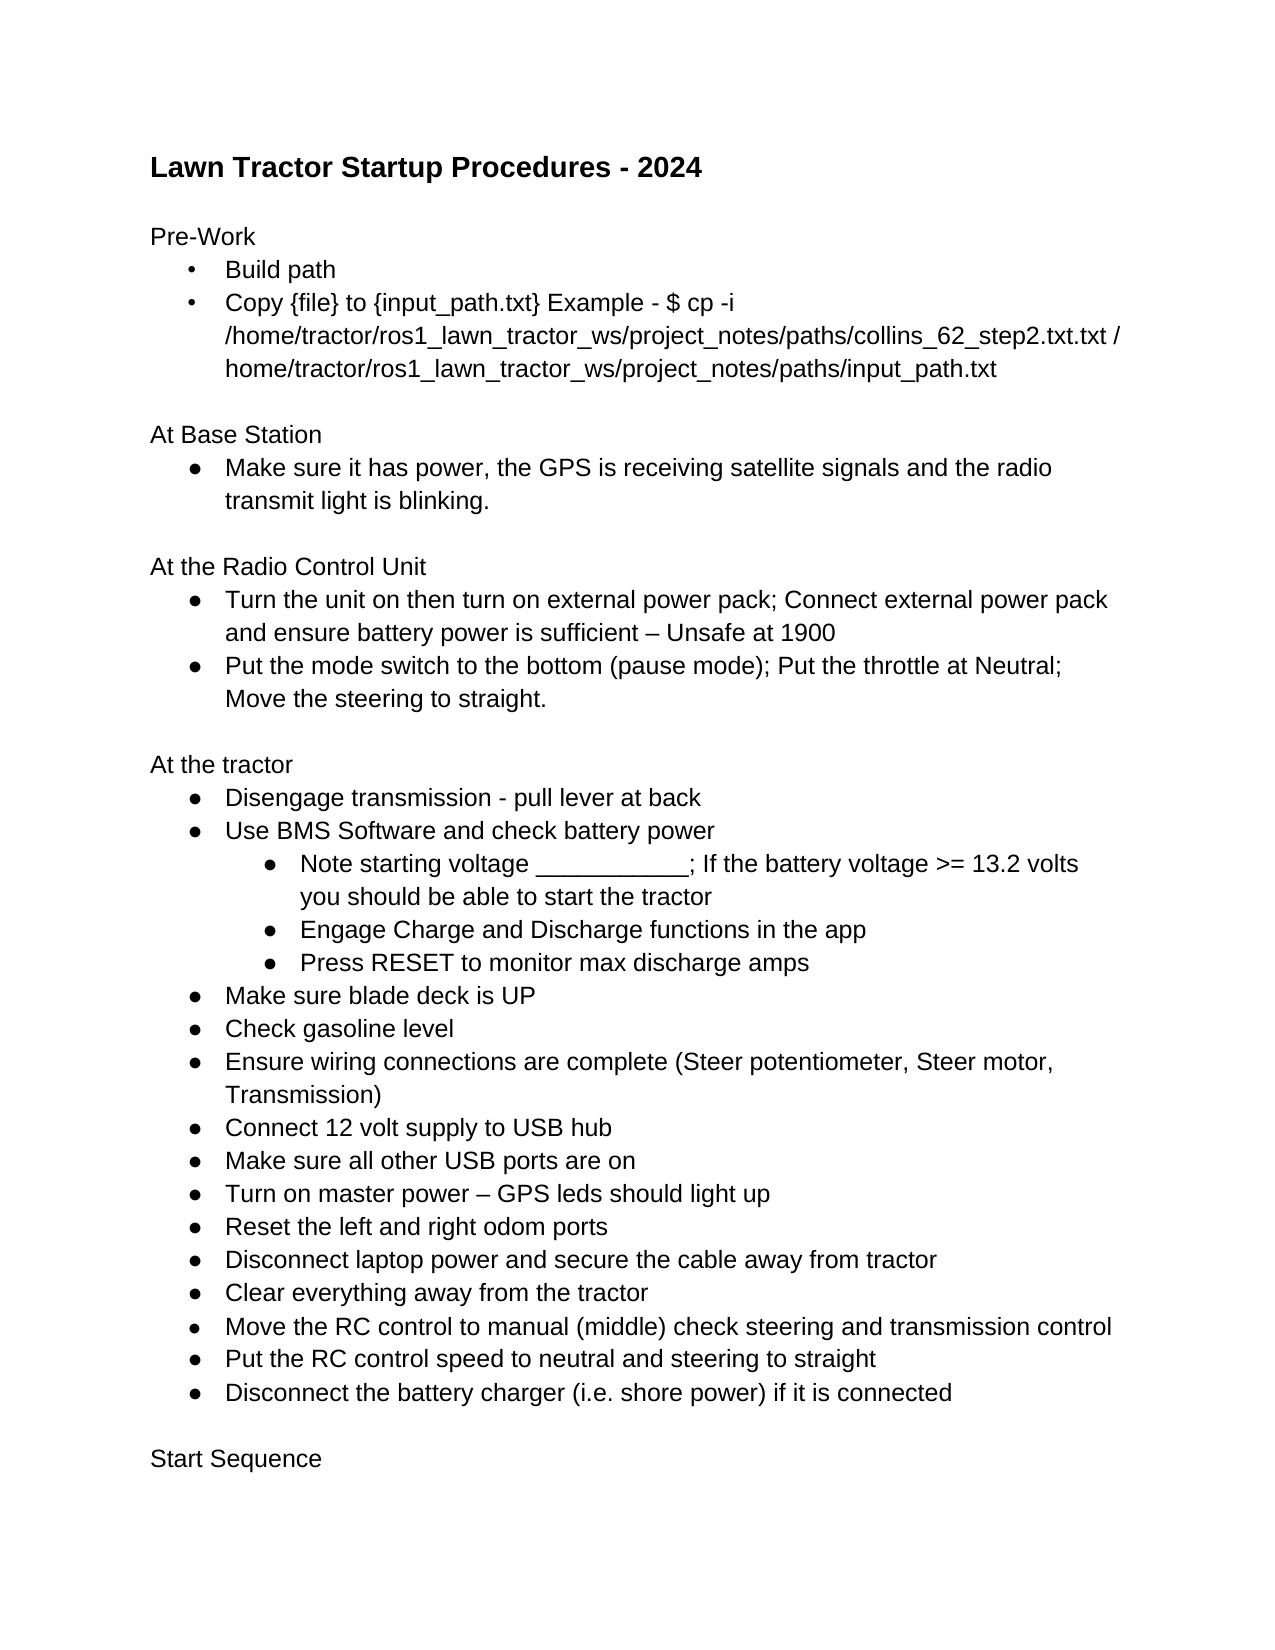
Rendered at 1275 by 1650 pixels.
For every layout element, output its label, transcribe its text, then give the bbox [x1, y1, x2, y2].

list Disconnect laptop power and secure the cable away from tractor [187, 1245, 1125, 1274]
list Put the mode switch to the bottom (pause mode); Put the throttle at Neutral; Move the steering to straight. [187, 651, 1125, 713]
text At the Radio Control Unit [150, 552, 1125, 581]
list Connect 12 volt supply to USB hub [187, 1113, 1125, 1142]
list Use BMS Software and check battery power [187, 816, 1125, 845]
list Make sure all other USB ports are on [187, 1146, 1125, 1175]
list Move the RC control to manual (middle) check steering and transmission control [187, 1311, 1125, 1340]
text At the tractor [150, 750, 1125, 779]
list Turn the unit on then turn on external power pack; Connect external power pack and ensure battery power is sufficient – Unsafe at 1900 [187, 585, 1125, 647]
list Reset the left and right odom ports [187, 1212, 1125, 1241]
list Make sure it has power, the GPS is receiving satellite signals and the radio transmit light is blinking. [187, 453, 1125, 515]
list Engage Charge and Discharge functions in the app [262, 915, 1125, 944]
list Ensure wiring connections are complete (Steer potentiometer, Steer motor, Transmission) [187, 1047, 1125, 1109]
text Start Sequence [150, 1443, 1125, 1472]
list Clear everything away from the tractor [187, 1278, 1125, 1307]
list Copy {file} to {input_path.txt} Example - $ cp -i /home/tractor/ros1_lawn_tractor_ws/project_notes/paths/collins_62_step2.txt.txt /home/tractor/ros1_lawn_tractor_ws/project_notes/paths/input_path.txt [187, 288, 1125, 383]
list Build path [187, 254, 1125, 283]
list Make sure blade deck is UP [187, 981, 1125, 1010]
list Note starting voltage ___________; If the battery voltage >= 13.2 volts you should be able to start the tractor [262, 849, 1125, 911]
list Put the RC control speed to neutral and steering to straight [187, 1344, 1125, 1373]
list Disengage transmission - pull lever at back [187, 783, 1125, 812]
list Turn on master power – GPS leds should light up [187, 1179, 1125, 1208]
list Press RESET to monitor max discharge amps [262, 948, 1125, 977]
text Lawn Tractor Startup Procedures - 2024 [150, 150, 1125, 183]
text Pre-Work [150, 222, 1125, 250]
text At Base Station [150, 420, 1125, 449]
list Check gasoline level [187, 1014, 1125, 1043]
list Disconnect the battery charger (i.e. shore power) if it is connected [187, 1377, 1125, 1406]
